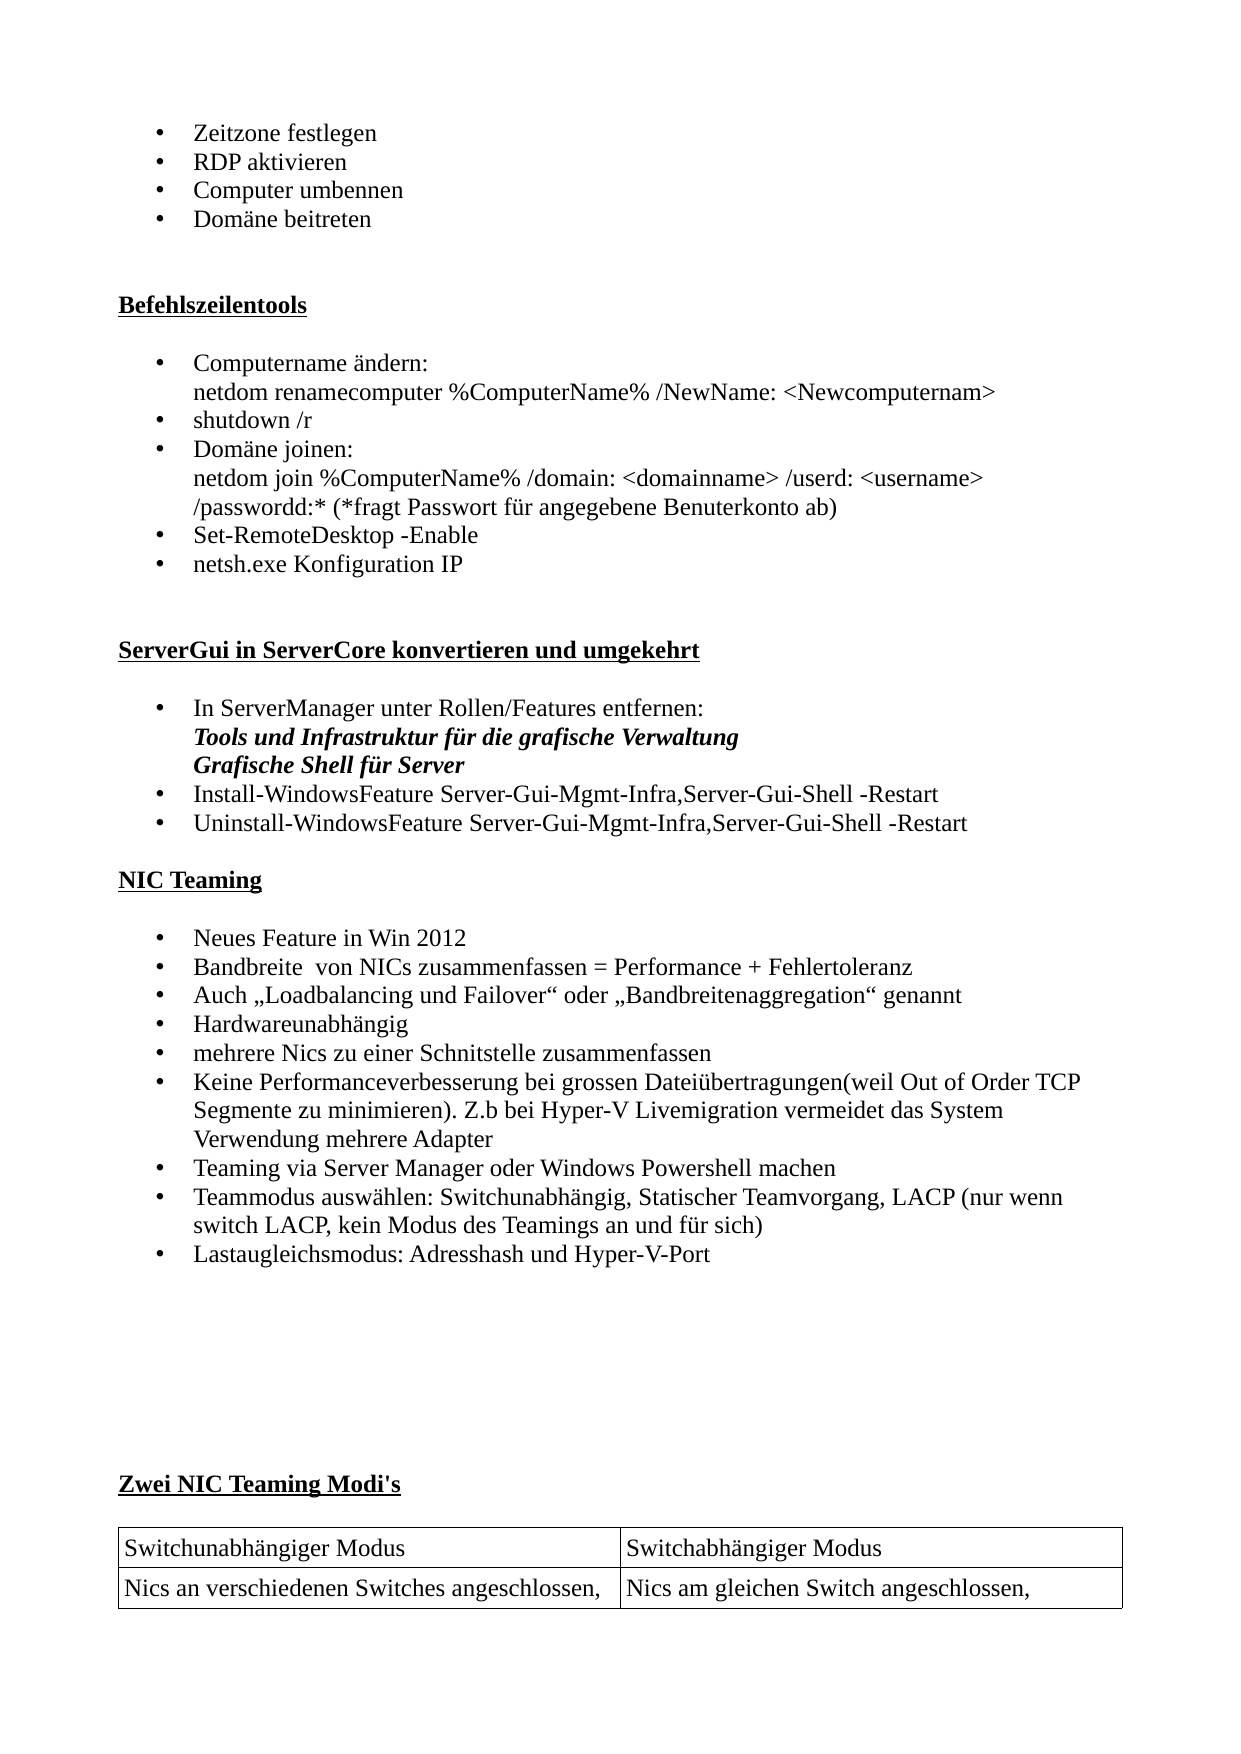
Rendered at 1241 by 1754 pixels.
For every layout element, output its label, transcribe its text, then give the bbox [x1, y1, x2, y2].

text ServerGui in ServerCore konvertieren und umgekehrt [118, 636, 1122, 664]
list Zeitzone festlegen [156, 118, 1122, 147]
list mehrere Nics zu einer Schnitstelle zusammenfassen [156, 1038, 1122, 1067]
table_cell Nics an verschiedenen Switches angeschlossen, [119, 1568, 620, 1607]
list netsh.exe Konfiguration IP [156, 549, 1122, 578]
table_header Switchunabhängiger Modus [119, 1528, 620, 1567]
list Teammodus auswählen: Switchunabhängig, Statischer Teamvorgang, LACP (nur wenn switch LACP, kein Modus des Teamings an und für sich) [156, 1182, 1122, 1239]
text NIC Teaming [118, 866, 1122, 894]
table_header Switchabhängiger Modus [621, 1528, 1122, 1567]
list Computername ändern: netdom renamecomputer %ComputerName% /NewName: <Newcomputernam> [156, 348, 1122, 406]
list Neues Feature in Win 2012 [156, 923, 1122, 952]
list Teaming via Server Manager oder Windows Powershell machen [156, 1153, 1122, 1182]
list Lastaugleichsmodus: Adresshash und Hyper-V-Port [156, 1239, 1122, 1268]
list Install-WindowsFeature Server-Gui-Mgmt-Infra,Server-Gui-Shell -Restart [156, 779, 1122, 808]
list Uninstall-WindowsFeature Server-Gui-Mgmt-Infra,Server-Gui-Shell -Restart [156, 808, 1122, 837]
table_cell Nics am gleichen Switch angeschlossen, [621, 1568, 1122, 1607]
text Befehlszeilentools [118, 291, 1122, 319]
list Domäne joinen: netdom join %ComputerName% /domain: <domainname> /userd: <username> /passwordd:* (*fragt Passwort für angegebene Benuterkonto ab) [156, 434, 1122, 521]
list Hardwareunabhängig [156, 1009, 1122, 1038]
list Keine Performanceverbesserung bei grossen Dateiübertragungen(weil Out of Order TCP Segmente zu minimieren). Z.b bei Hyper-V Livemigration vermeidet das System Verwendung mehrere Adapter [156, 1067, 1122, 1153]
list Set-RemoteDesktop -Enable [156, 521, 1122, 549]
list Domäne beitreten [156, 204, 1122, 233]
list shutdown /r [156, 406, 1122, 434]
list Computer umbennen [156, 176, 1122, 204]
list Bandbreite von NICs zusammenfassen = Performance + Fehlertoleranz [156, 952, 1122, 981]
list RDP aktivieren [156, 147, 1122, 176]
list In ServerManager unter Rollen/Features entfernen: Tools und Infrastruktur für die grafische Verwaltung Grafische Shell für Server [156, 693, 1122, 779]
text Zwei NIC Teaming Modi's [118, 1469, 1122, 1498]
list Auch „Loadbalancing und Failover“ oder „Bandbreitenaggregation“ genannt [156, 981, 1122, 1009]
